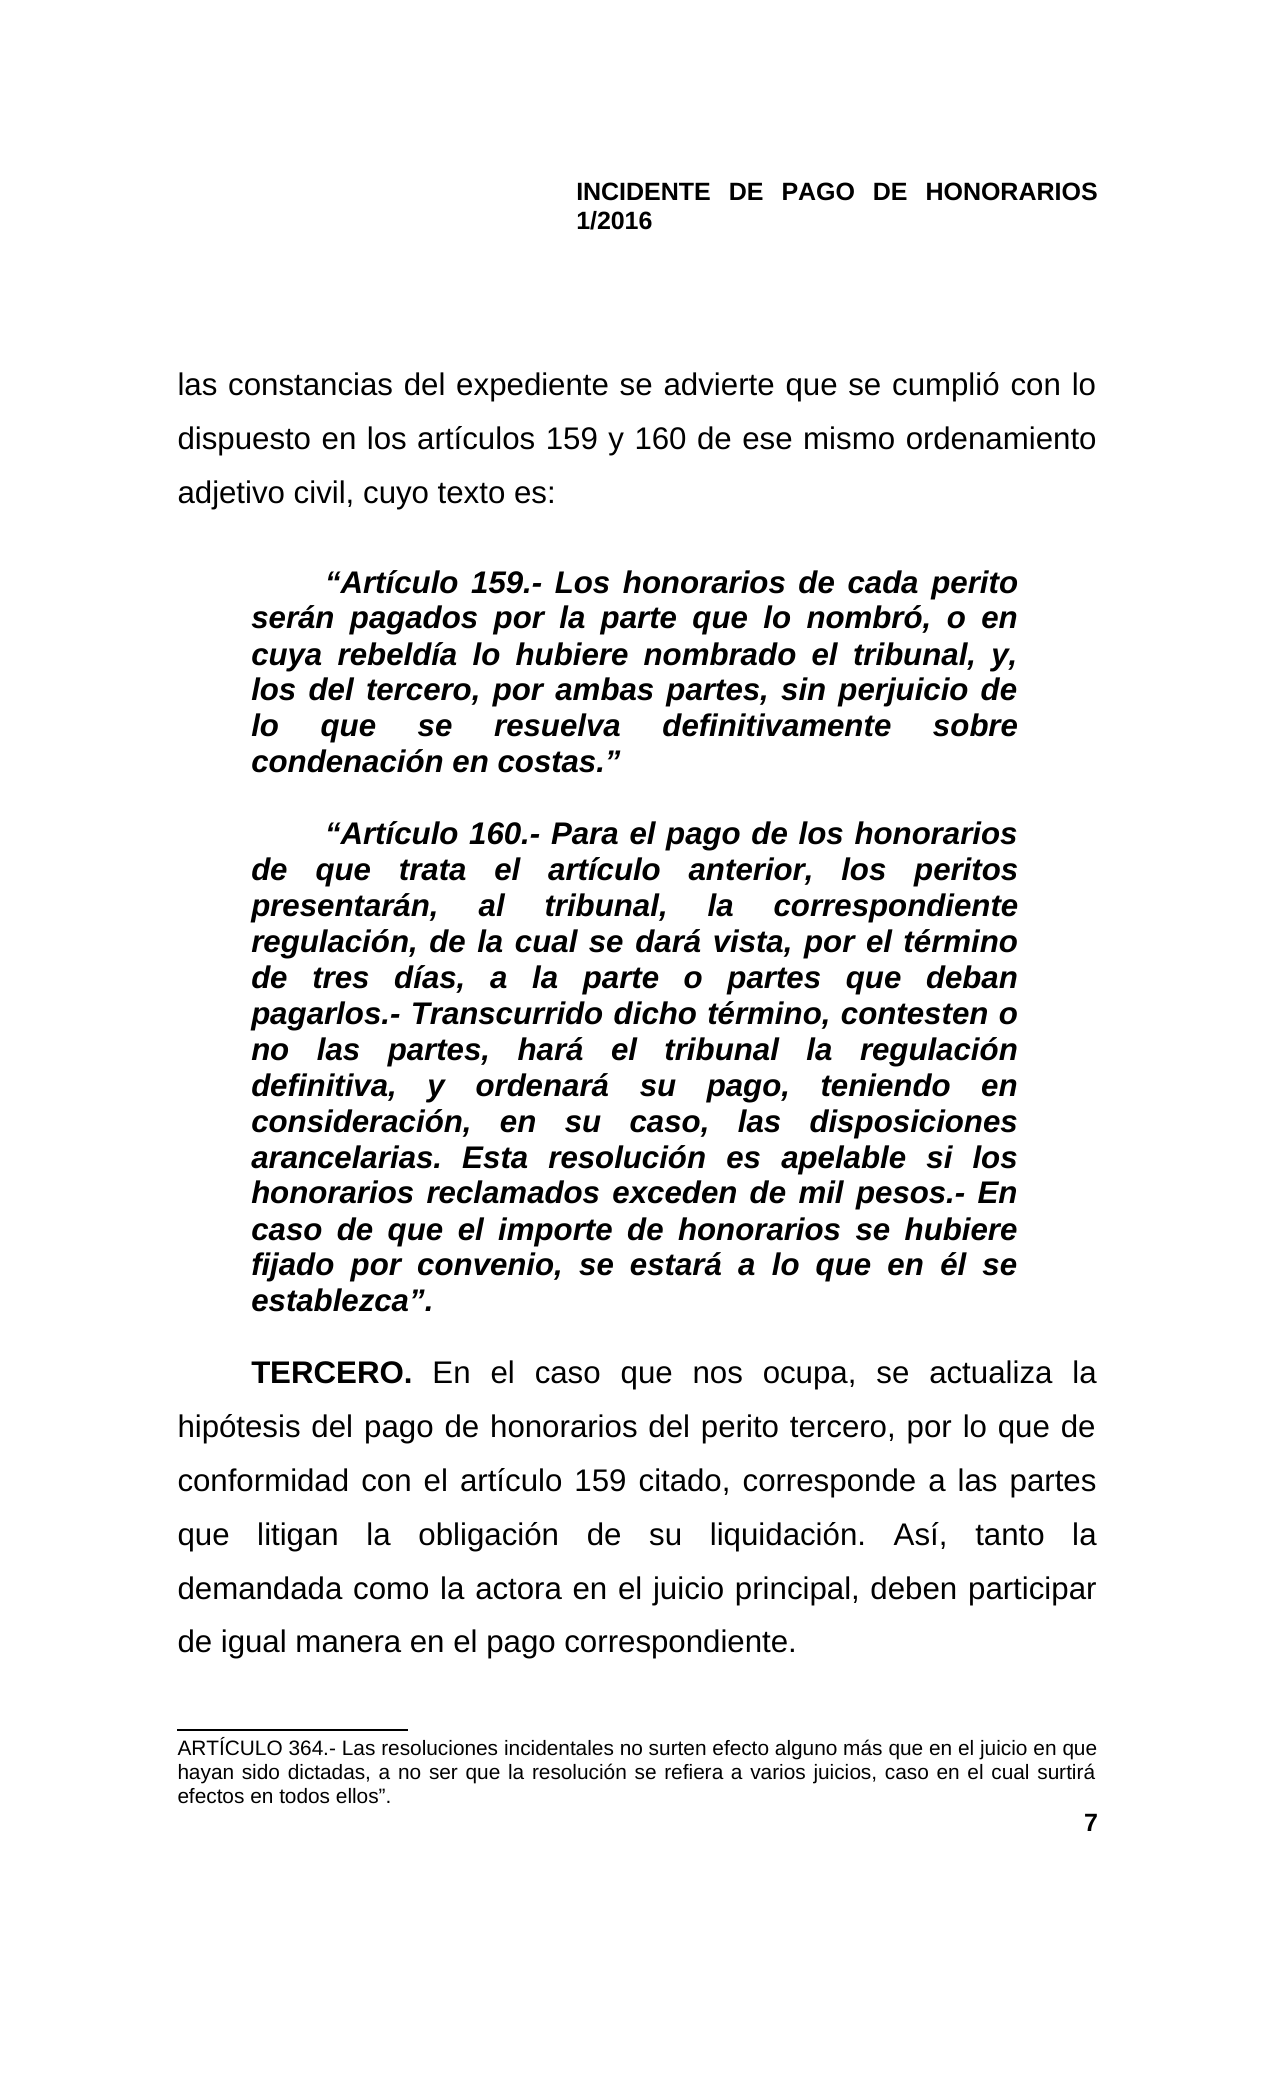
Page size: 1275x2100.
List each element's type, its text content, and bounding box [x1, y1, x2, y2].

text ARTÍCULO 364.- Las resoluciones incidentales no surten efecto alguno más que en el juicio en que hayan sido dictadas, a no ser que la resolución se refiera a varios juicios, caso en el cual surtirá efectos en todos ellos”. [177, 1736, 1098, 1808]
text TERCERO. En el caso que nos ocupa, se actualiza la hipótesis del pago de honorarios del perito tercero, por lo que de conformidad con el artículo 159 citado, corresponde a las partes que litigan la obligación de su liquidación. Así, tanto la demandada como la actora en el juicio principal, deben participar de igual manera en el pago correspondiente. [177, 1354, 1098, 1659]
text las constancias del expediente se advierte que se cumplió con lo dispuesto en los artículos 159 y 160 de ese mismo ordenamiento adjetivo civil, cuyo texto es: [177, 366, 1098, 510]
text “Artículo 159.- Los honorarios de cada perito serán pagados por la parte que lo nombró, o en cuya rebeldía lo hubiere nombrado el tribunal, y, los del tercero, por ambas partes, sin perjuicio de lo que se resuelva definitivamente sobre condenación en costas.” [251, 564, 1019, 779]
text “Artículo 160.- Para el pago de los honorarios de que trata el artículo anterior, los peritos presentarán, al tribunal, la correspondiente regulación, de la cual se dará vista, por el término de tres días, a la parte o partes que deban pagarlos.- Transcurrido dicho término, contesten o no las partes, hará el tribunal la regulación definitiva, y ordenará su pago, teniendo en consideración, en su caso, las disposiciones arancelarias. Esta resolución es apelable si los honorarios reclamados exceden de mil pesos.- En caso de que el importe de honorarios se hubiere fijado por convenio, se estará a lo que en él se establezca”. [251, 815, 1019, 1318]
